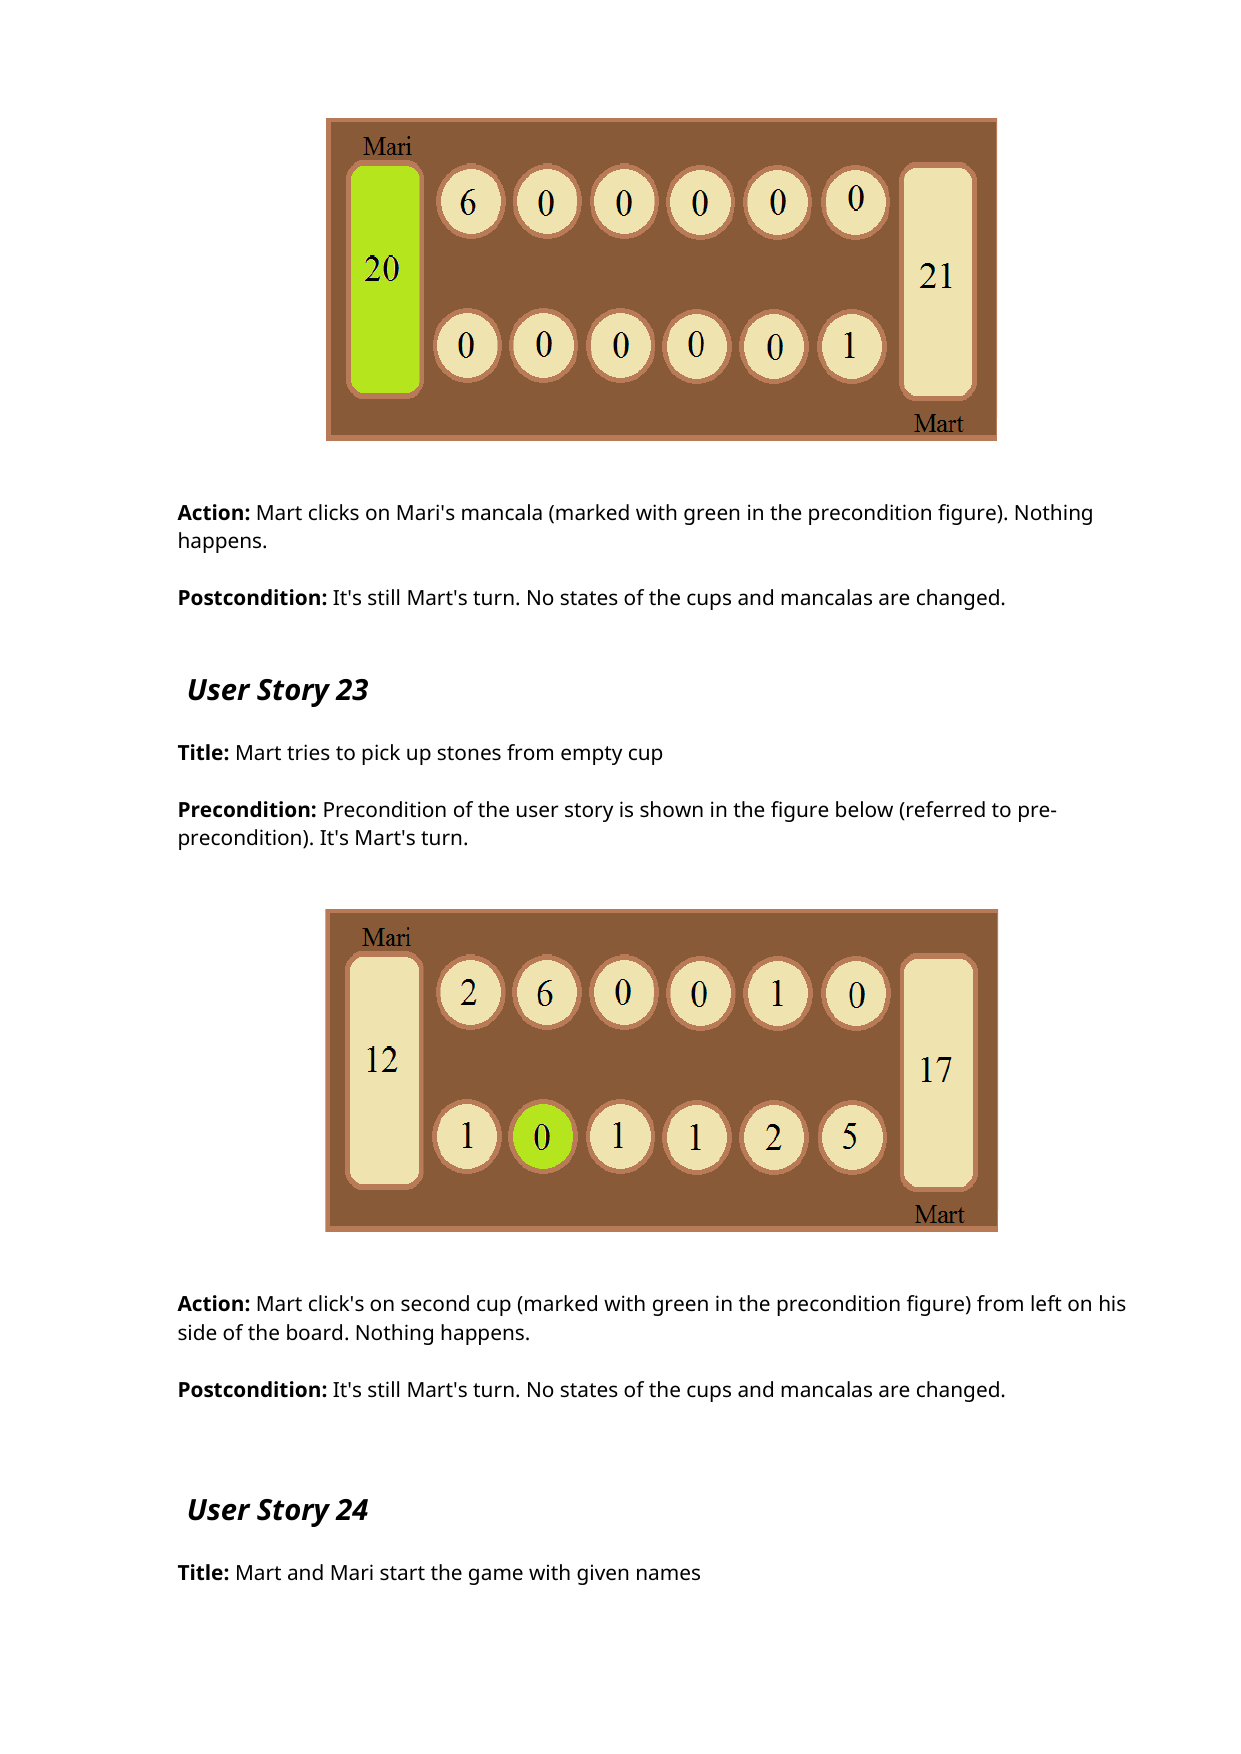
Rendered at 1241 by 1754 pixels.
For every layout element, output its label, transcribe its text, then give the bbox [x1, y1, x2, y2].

subtitle User Story 23 [379, 669, 1142, 709]
text Title: Mart and Mari start the game with given names [177, 1558, 1152, 1615]
picture [325, 909, 999, 1232]
picture [326, 118, 998, 441]
text Title: Mart tries to pick up stones from empty cup Precondition: Precondition of the user story is shown in the figure below (referred to pre-precondition). It's Mart's turn. [177, 738, 1152, 880]
text Action: Mart click's on second cup (marked with green in the precondition figure) from left on his side of the board. Nothing happens. Postcondition: It's still Mart's turn. No states of the cups and mancalas are changed. [177, 1261, 1152, 1460]
subtitle User Story 24 [379, 1489, 1142, 1529]
text Action: Mart clicks on Mari's mancala (marked with green in the precondition figure). Nothing happens. Postcondition: It's still Mart's turn. No states of the cups and mancalas are changed. [177, 469, 1152, 640]
